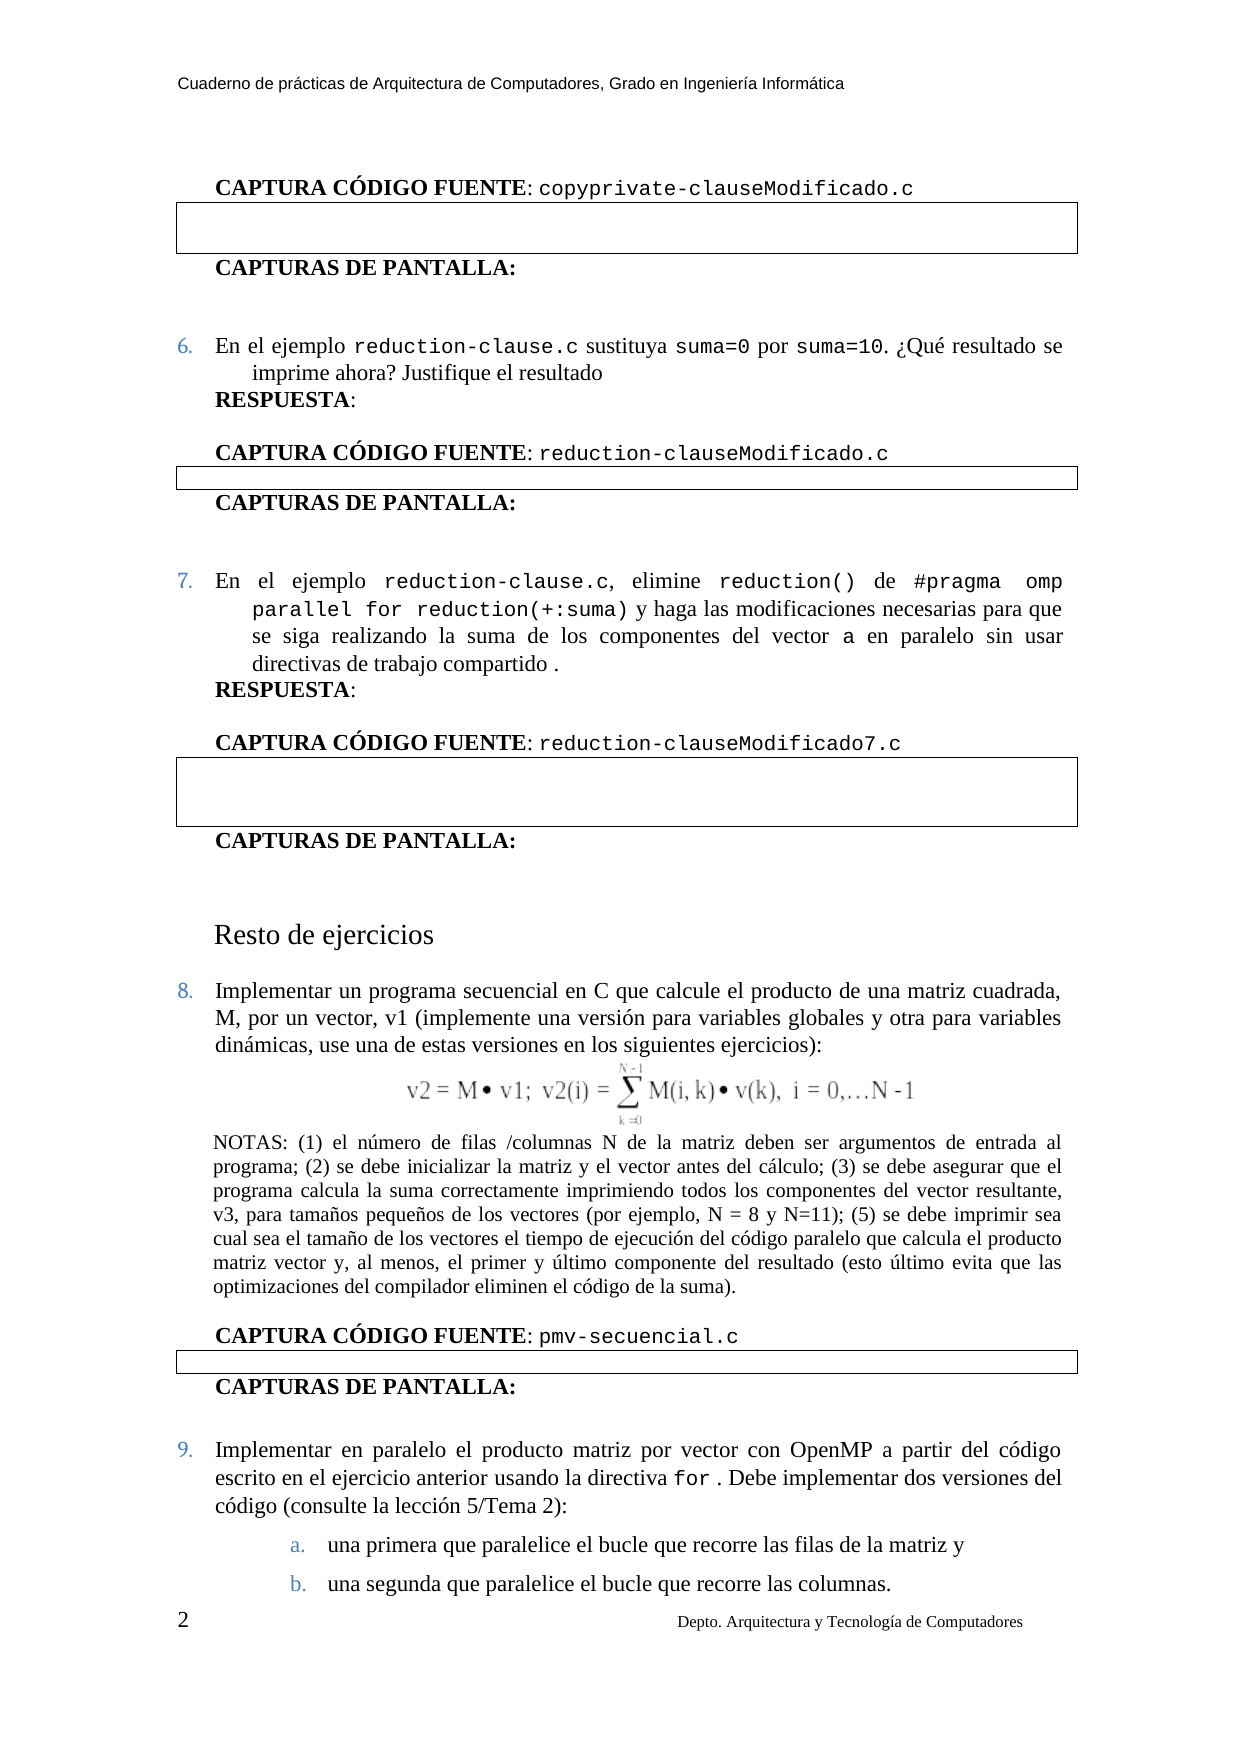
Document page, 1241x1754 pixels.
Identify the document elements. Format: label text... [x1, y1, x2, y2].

subtitle Resto de ejercicios [177, 917, 1063, 951]
text RESPUESTA: [215, 676, 1063, 703]
text CAPTURAS DE PANTALLA: [215, 827, 1063, 853]
text RESPUESTA: [215, 386, 1063, 412]
table_header [177, 1351, 1077, 1372]
table_header [177, 203, 1077, 253]
text CAPTURAS DE PANTALLA: [215, 254, 1063, 281]
list En el ejemplo reduction-clause.c, elimine reduction() de #pragma omp parallel for reduction(+:suma) y haga las modificaciones necesarias para que se siga realizando la suma de los componentes del vector a en paralelo sin usar directivas de trabajo compartido . [177, 567, 1063, 676]
table_header [177, 467, 1077, 488]
list una primera que paralelice el bucle que recorre las filas de la matriz y [290, 1531, 1063, 1557]
text CAPTURA CÓDIGO FUENTE: copyprivate-clauseModificado.c [215, 174, 1063, 202]
text NOTAS: (1) el número de filas /columnas N de la matriz deben ser argumentos de entrada al programa; (2) se debe inicializar la matriz y el vector antes del cálculo; (3) se debe asegurar que el programa calcula la suma correctamente imprimiendo todos los componentes del vector resultante, v3, para tamaños pequeños de los vectores (por ejemplo, N = 8 y N=11); (5) se debe imprimir sea cual sea el tamaño de los vectores el tiempo de ejecución del código paralelo que calcula el producto matriz vector y, al menos, el primer y último componente del resultado (esto último evita que las optimizaciones del compilador eliminen el código de la suma). [213, 1130, 1063, 1298]
text CAPTURA CÓDIGO FUENTE: pmv-secuencial.c [215, 1322, 1063, 1350]
list En el ejemplo reduction-clause.c sustituya suma=0 por suma=10. ¿Qué resultado se imprime ahora? Justifique el resultado [177, 332, 1063, 386]
text CAPTURA CÓDIGO FUENTE: reduction-clauseModificado7.c [215, 729, 1063, 757]
text CAPTURAS DE PANTALLA: [215, 490, 1063, 516]
text CAPTURAS DE PANTALLA: [215, 1374, 1063, 1400]
table_header [177, 758, 1077, 826]
text CAPTURA CÓDIGO FUENTE: reduction-clauseModificado.c [215, 438, 1063, 466]
list Implementar en paralelo el producto matriz por vector con OpenMP a partir del código escrito en el ejercicio anterior usando la directiva for . Debe implementar dos versiones del código (consulte la lección 5/Tema 2): [177, 1436, 1063, 1518]
list una segunda que paralelice el bucle que recorre las columnas. [290, 1570, 1063, 1596]
list Implementar un programa secuencial en C que calcule el producto de una matriz cuadrada, M, por un vector, v1 (implemente una versión para variables globales y otra para variables dinámicas, use una de estas versiones en los siguientes ejercicios): [177, 977, 1063, 1057]
